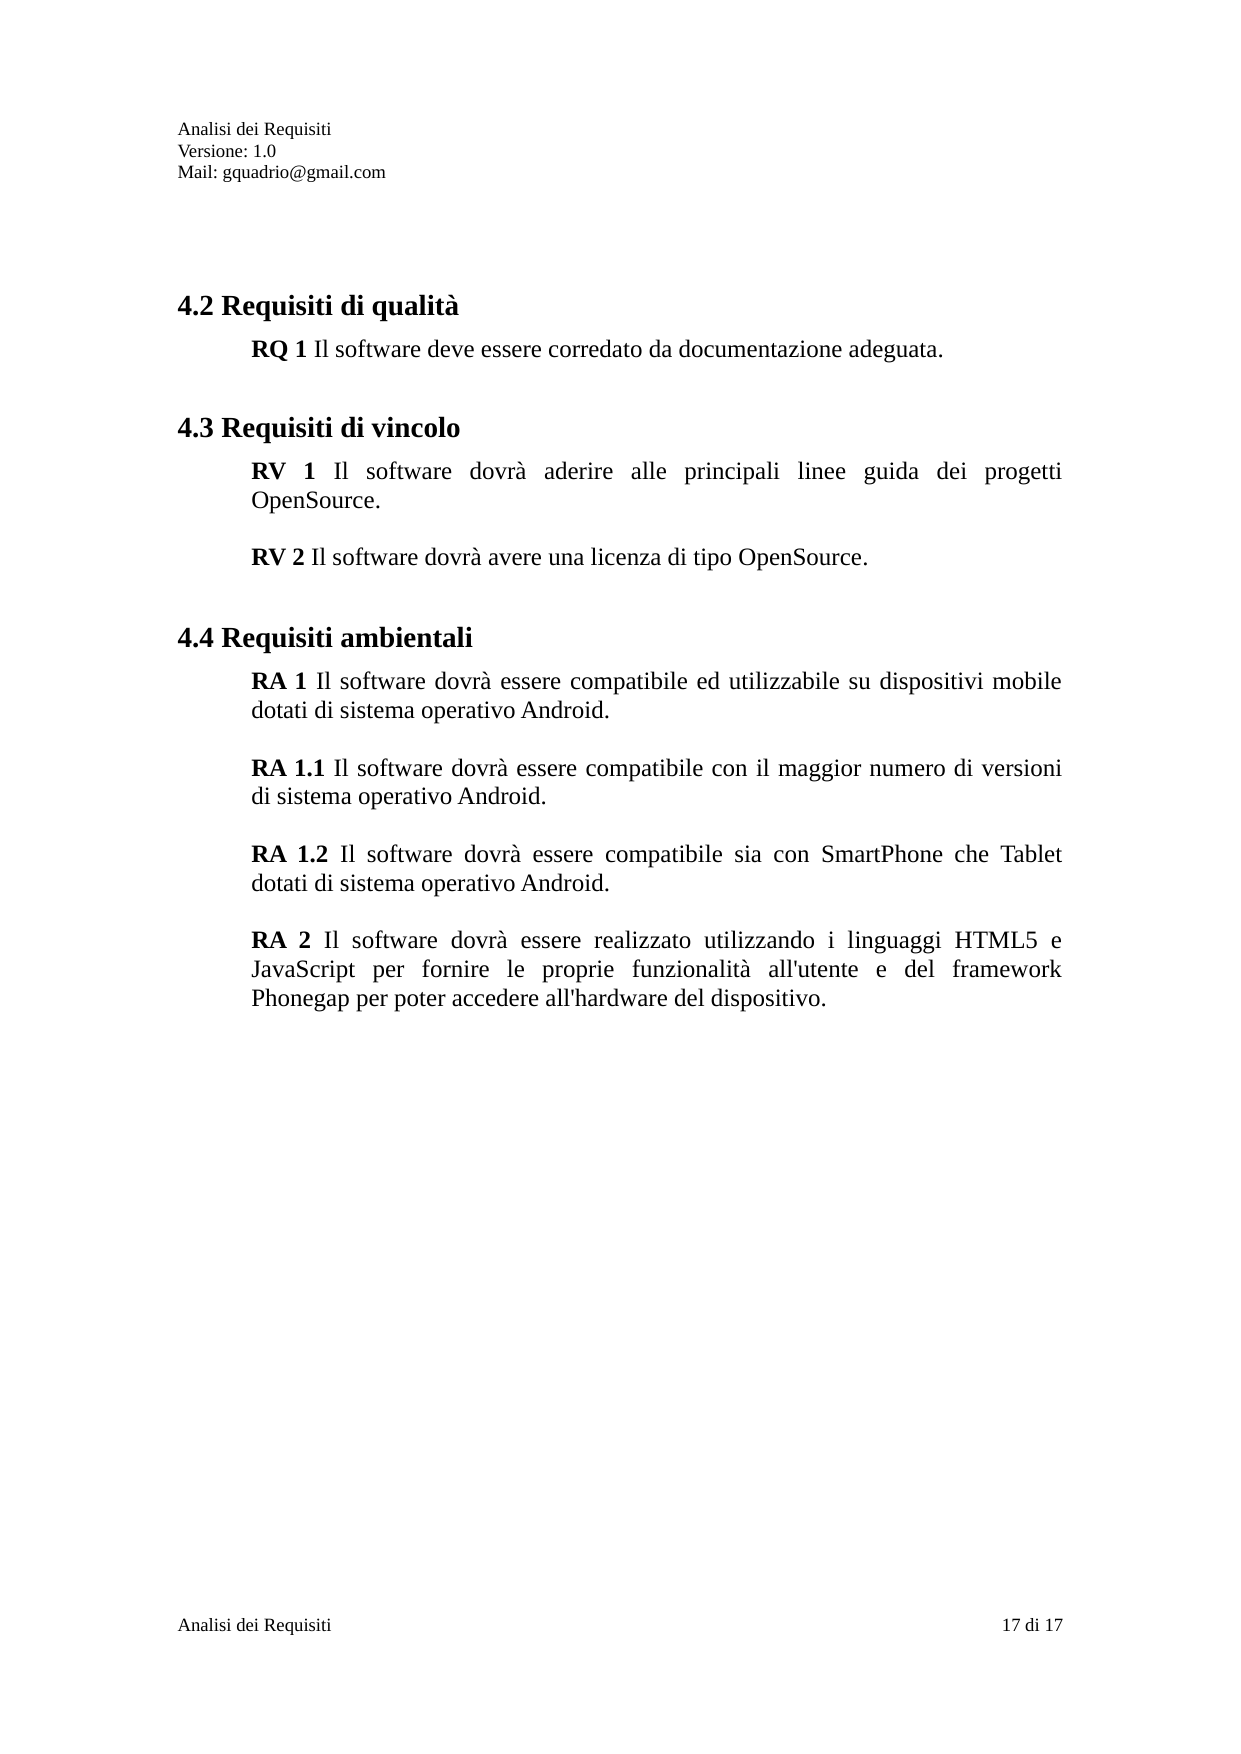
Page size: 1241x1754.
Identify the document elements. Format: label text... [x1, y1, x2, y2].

text RV 2 Il software dovrà avere una licenza di tipo OpenSource. [251, 542, 1063, 571]
text RA 1.2 Il software dovrà essere compatibile sia con SmartPhone che Tablet dotati di sistema operativo Android. [251, 839, 1063, 896]
subtitle 4.4 Requisiti ambientali [177, 620, 1063, 654]
subtitle 4.2 Requisiti di qualità [177, 288, 1063, 321]
text RA 2 Il software dovrà essere realizzato utilizzando i linguaggi HTML5 e JavaScript per fornire le proprie funzionalità all'utente e del framework Phonegap per poter accedere all'hardware del dispositivo. [251, 925, 1063, 1011]
text RA 1.1 Il software dovrà essere compatibile con il maggior numero di versioni di sistema operativo Android. [251, 753, 1063, 810]
text RQ 1 Il software deve essere corredato da documentazione adeguata. [251, 334, 1063, 362]
subtitle 4.3 Requisiti di vincolo [177, 410, 1063, 444]
text RV 1 Il software dovrà aderire alle principali linee guida dei progetti OpenSource. [251, 456, 1063, 514]
text RA 1 Il software dovrà essere compatibile ed utilizzabile su dispositivi mobile dotati di sistema operativo Android. [251, 666, 1063, 724]
